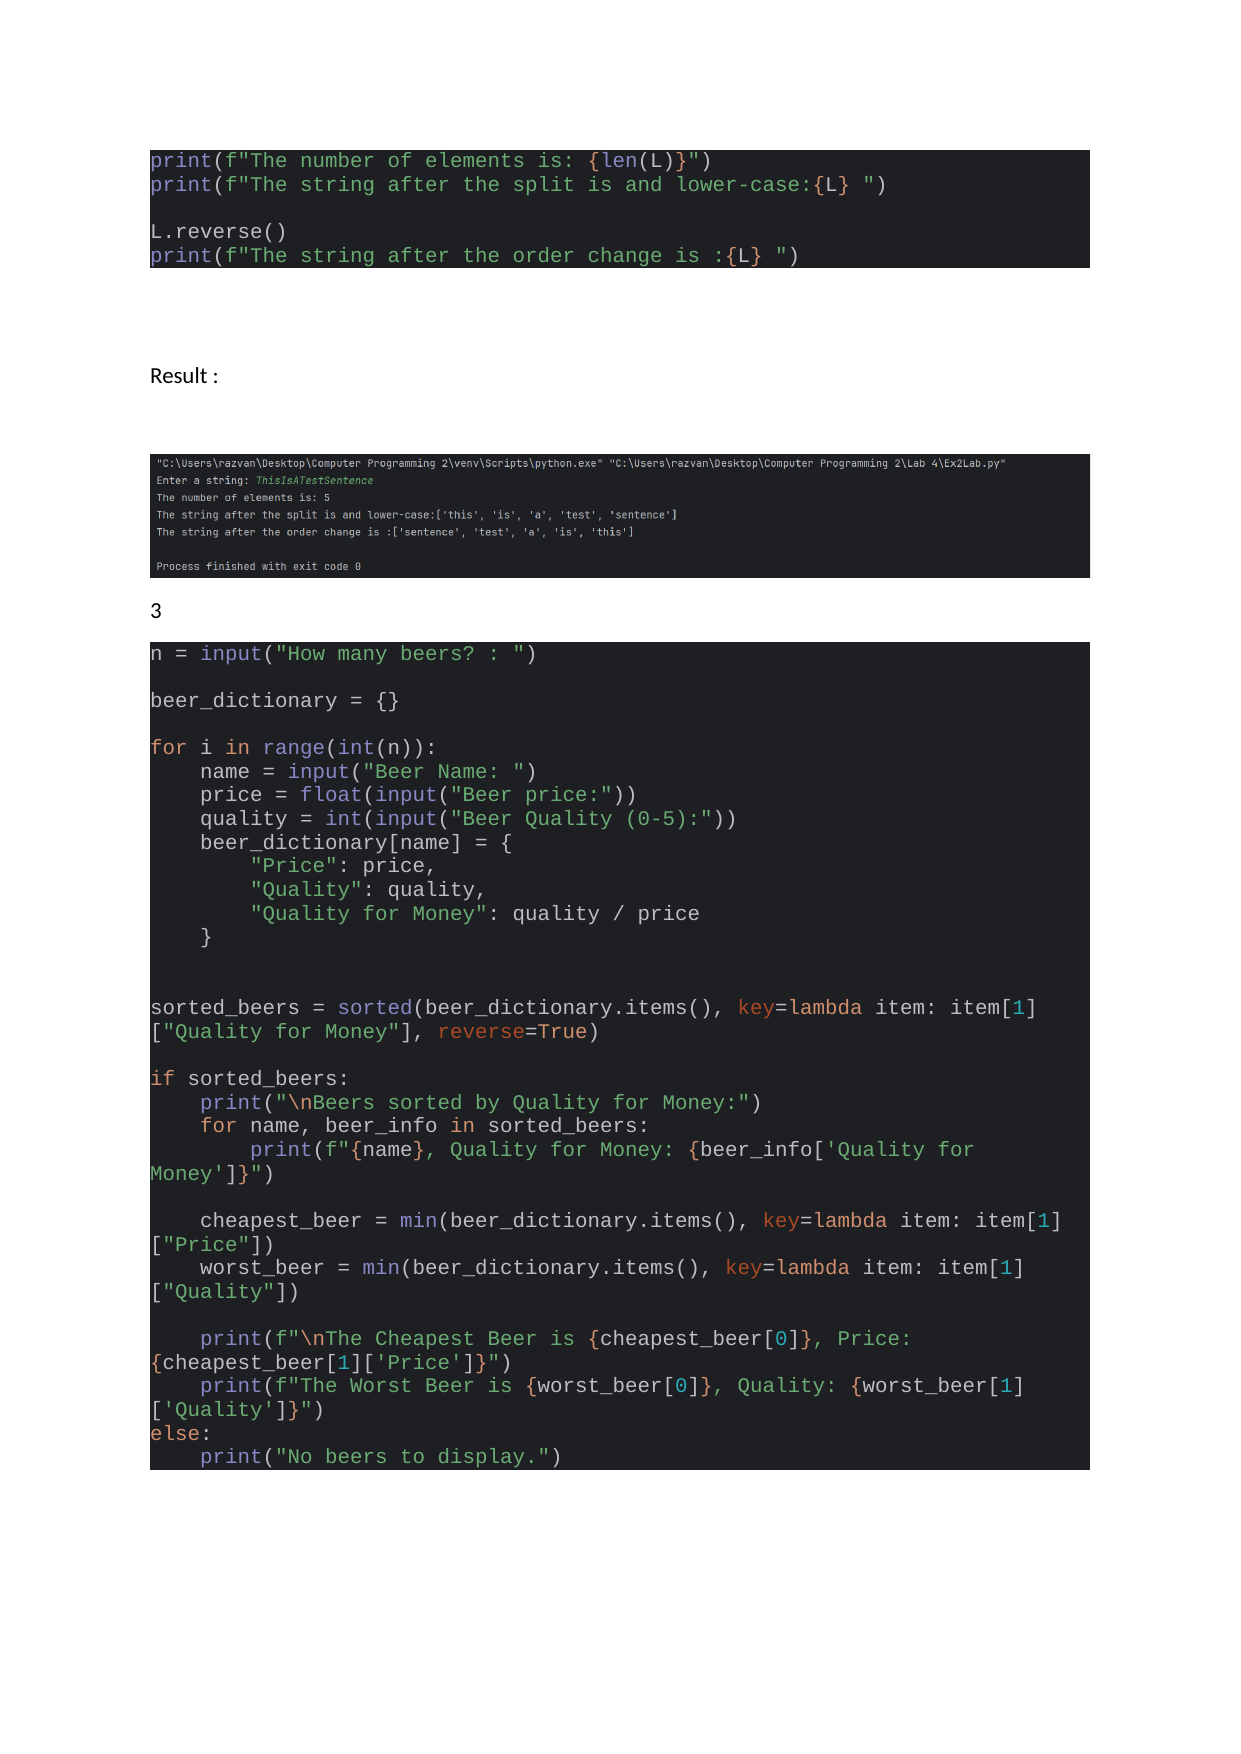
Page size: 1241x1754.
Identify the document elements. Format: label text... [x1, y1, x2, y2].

text print(f"The number of elements is: {len(L)}") print(f"The string after the split is and lower-case:{L} ") L.reverse() print(f"The string after the order change is :{L} ") [150, 150, 1090, 268]
text Result : [150, 361, 1090, 389]
text n = input("How many beers? : ") beer_dictionary = {} for i in range(int(n)): name = input("Beer Name: ") price = float(input("Beer price:")) quality = int(input("Beer Quality (0-5):")) beer_dictionary[name] = { "Price": price, "Quality": quality, "Quality for Money": quality / price } sorted_beers = sorted(beer_dictionary.items(), key=lambda item: item[1]["Quality for Money"], reverse=True) if sorted_beers: print("\nBeers sorted by Quality for Money:") for name, beer_info in sorted_beers: print(f"{name}, Quality for Money: {beer_info['Quality for Money']}") cheapest_beer = min(beer_dictionary.items(), key=lambda item: item[1]["Price"]) worst_beer = min(beer_dictionary.items(), key=lambda item: item[1]["Quality"]) print(f"\nThe Cheapest Beer is {cheapest_beer[0]}, Price: {cheapest_beer[1]['Price']}") print(f"The Worst Beer is {worst_beer[0]}, Quality: {worst_beer[1]['Quality']}") else: print("No beers to display.") [150, 642, 1090, 1470]
text 3 [150, 596, 1090, 624]
